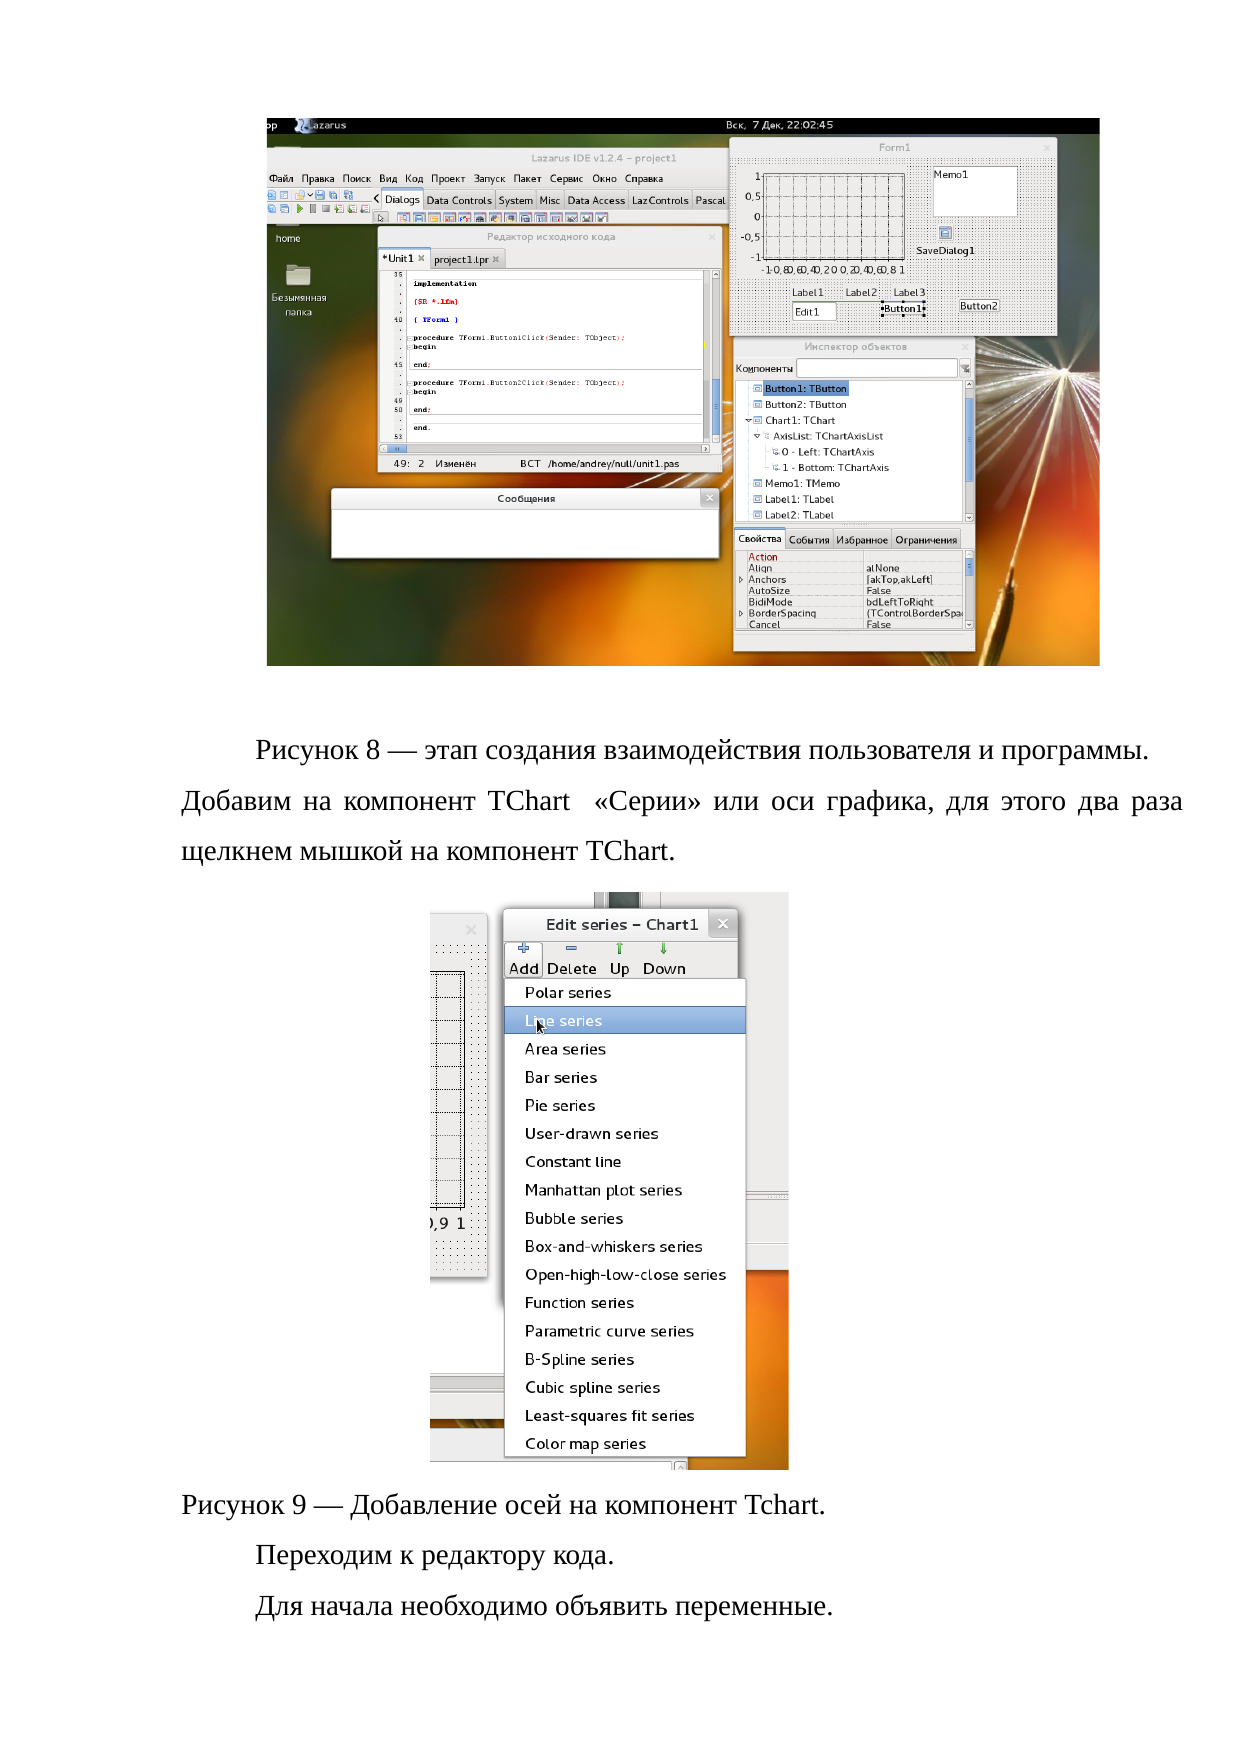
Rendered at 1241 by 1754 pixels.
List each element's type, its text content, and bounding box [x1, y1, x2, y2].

text Переходим к редактору кода. [181, 1537, 1185, 1571]
text Рисунок 9 — Добавление осей на компонент Tchart. [181, 1487, 1185, 1521]
picture [430, 892, 789, 1470]
picture [266, 118, 1100, 666]
text Добавим на компонент TChart «Серии» или оси графика, для этого два раза щелкнем мышкой на компонент TСhart. [181, 783, 1185, 867]
text Рисунок 8 — этап создания взаимодействия пользователя и программы. [181, 732, 1185, 766]
text Для начала необходимо объявить переменные. [181, 1588, 1185, 1621]
